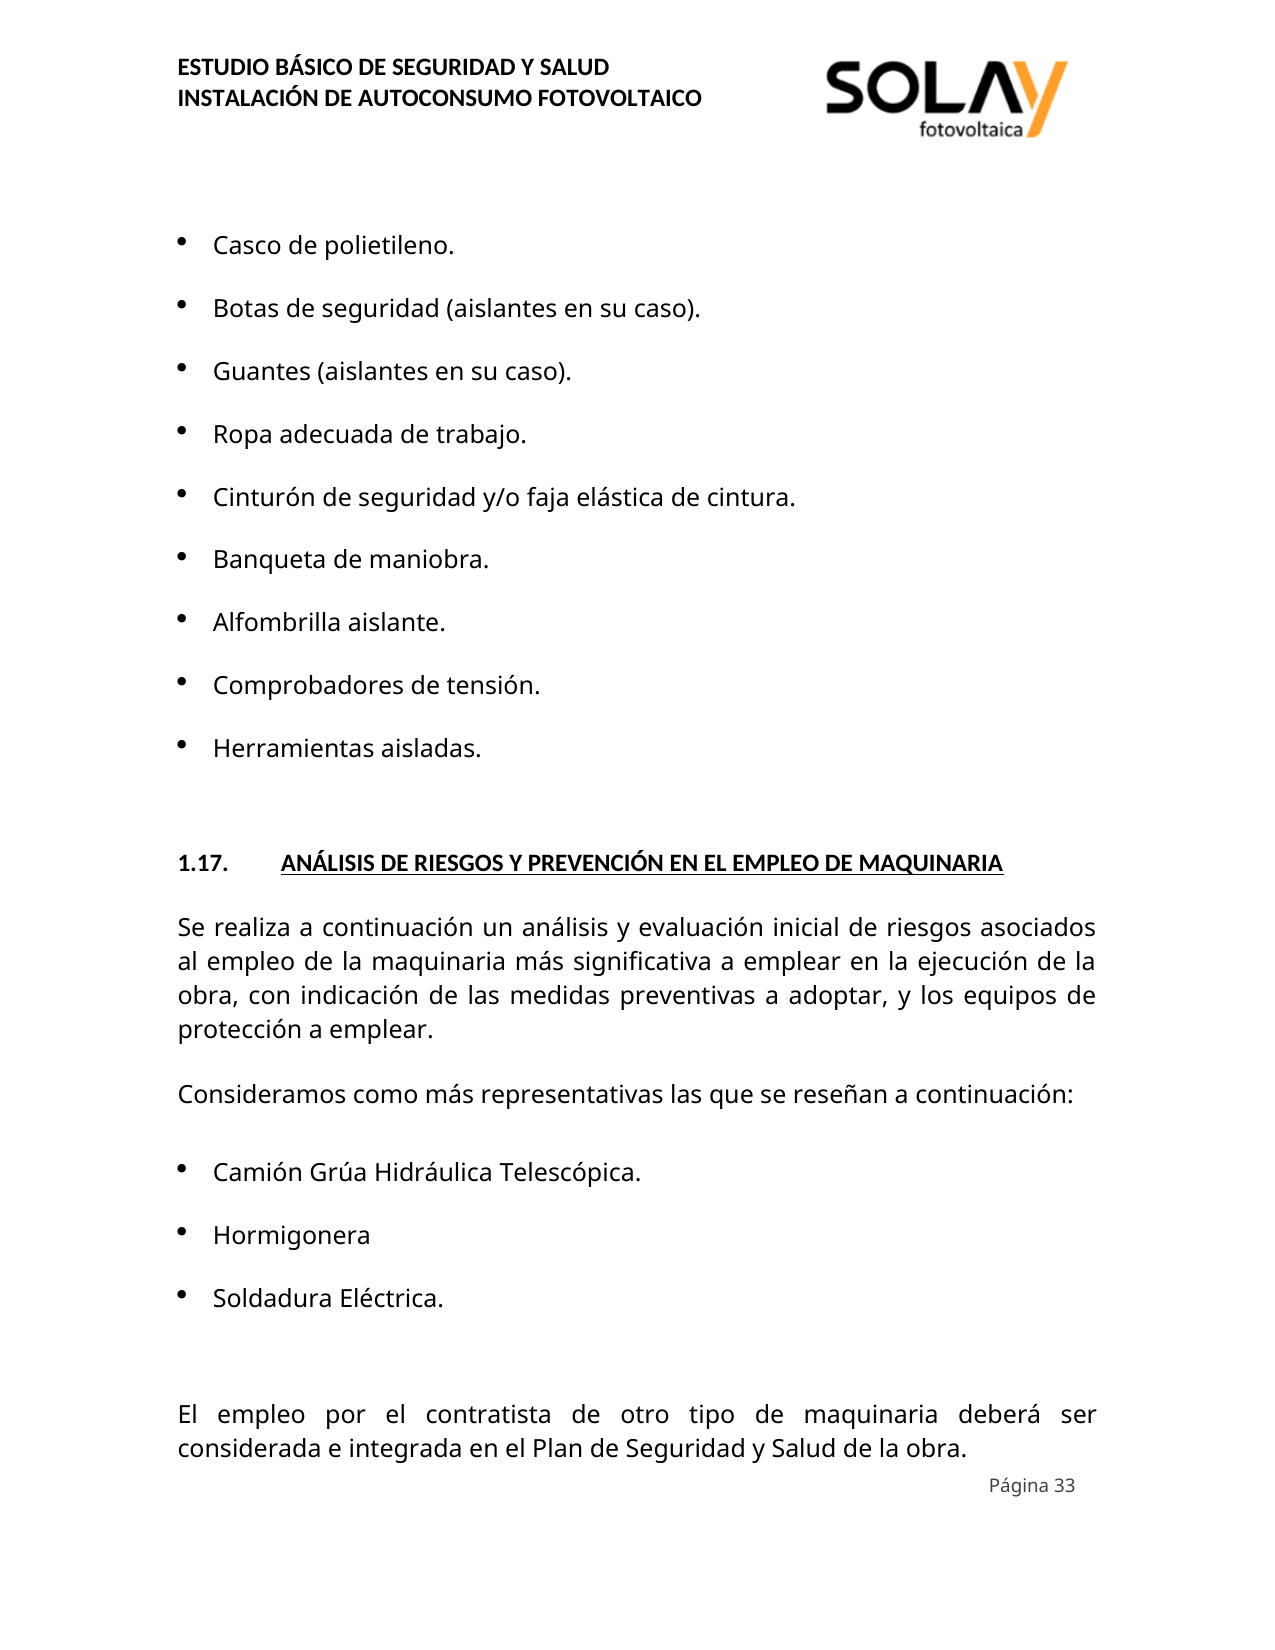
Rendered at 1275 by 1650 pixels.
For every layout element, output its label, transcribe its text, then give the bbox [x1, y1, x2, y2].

list Herramientas aisladas. [177, 731, 1098, 765]
list Cinturón de seguridad y/o faja elástica de cintura. [177, 479, 1098, 513]
text El empleo por el contratista de otro tipo de maquinaria deberá ser considerada e integrada en el Plan de Seguridad y Salud de la obra. [177, 1397, 1098, 1465]
list ANÁLISIS DE RIESGOS Y PREVENCIÓN EN EL EMPLEO DE MAQUINARIA [177, 847, 1098, 878]
list Ropa adecuada de trabajo. [177, 416, 1098, 450]
list Botas de seguridad (aislantes en su caso). [177, 290, 1098, 324]
list Casco de polietileno. [177, 227, 1098, 262]
list Comprobadores de tensión. [177, 668, 1098, 702]
list Camión Grúa Hidráulica Telescópica. [177, 1154, 1098, 1188]
list Alfombrilla aislante. [177, 605, 1098, 639]
text Consideramos como más representativas las que se reseñan a continuación: [177, 1077, 1098, 1111]
list Guantes (aislantes en su caso). [177, 353, 1098, 387]
list Banqueta de maniobra. [177, 542, 1098, 576]
list Hormigonera [177, 1217, 1098, 1251]
text Se realiza a continuación un análisis y evaluación inicial de riesgos asociados al empleo de la maquinaria más significativa a emplear en la ejecución de la obra, con indicación de las medidas preventivas a adoptar, y los equipos de protección a emplear. [177, 910, 1098, 1046]
list Soldadura Eléctrica. [177, 1280, 1098, 1314]
